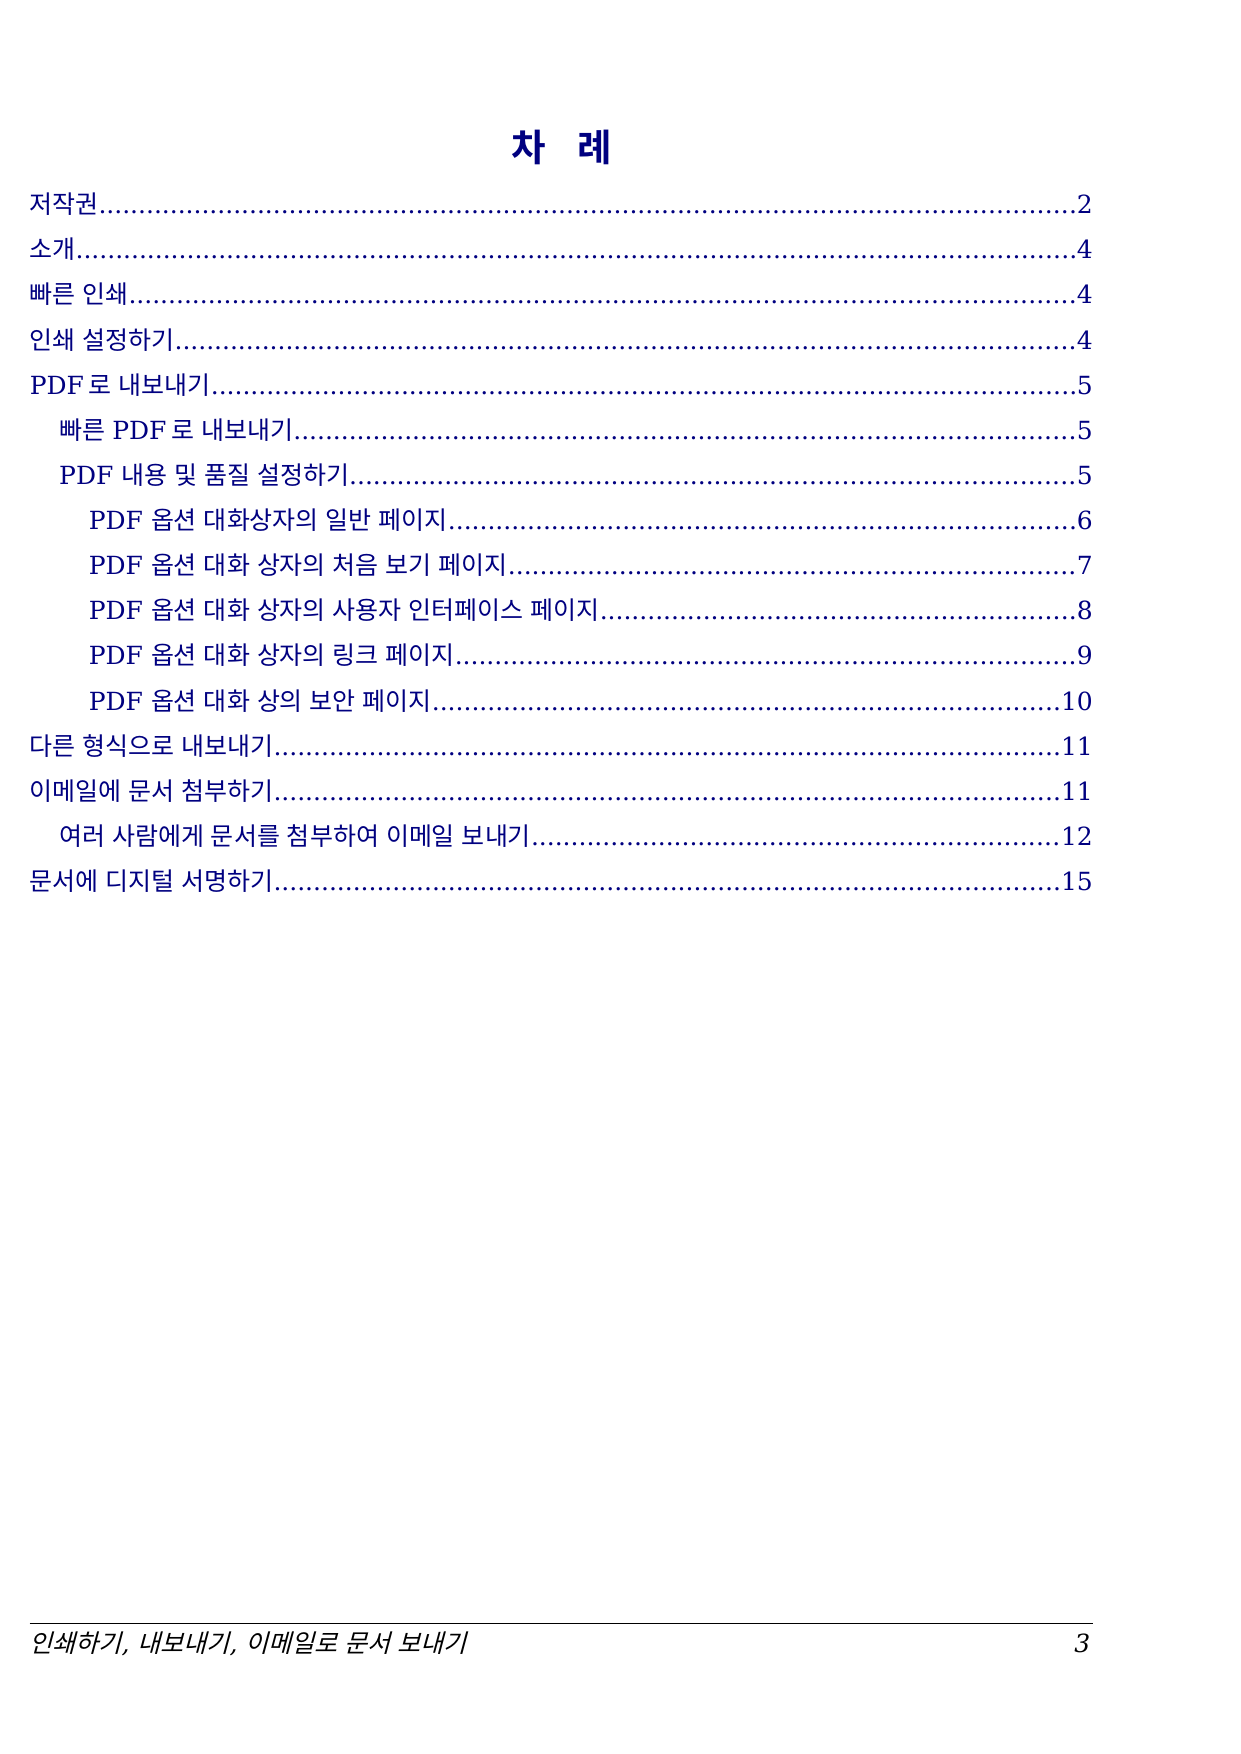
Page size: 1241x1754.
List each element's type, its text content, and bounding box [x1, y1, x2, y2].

text 빠른 인쇄 4 [29, 275, 1093, 311]
text 빠른 PDF로 내보내기 5 [59, 410, 1093, 447]
text PDF 내용 및 품질 설정하기 5 [59, 455, 1093, 492]
text 차 례 [29, 118, 1093, 172]
text 여러 사람에게 문서를 첨부하여 이메일 보내기 12 [59, 816, 1093, 852]
text 저작권 2 [29, 185, 1093, 221]
text PDF 옵션 대화 상의 보안 페이지 10 [88, 681, 1093, 717]
text 소개 4 [29, 230, 1093, 266]
text PDF 옵션 대화 상자의 사용자 인터페이스 페이지 8 [88, 591, 1093, 627]
text PDF 옵션 대화상자의 일반 페이지 6 [88, 501, 1093, 537]
text PDF 옵션 대화 상자의 처음 보기 페이지 7 [88, 546, 1093, 582]
text 다른 형식으로 내보내기 11 [29, 726, 1093, 762]
text PDF로 내보내기 5 [29, 365, 1093, 401]
text 문서에 디지털 서명하기 15 [29, 861, 1093, 898]
text PDF 옵션 대화 상자의 링크 페이지 9 [88, 636, 1093, 672]
text 이메일에 문서 첨부하기 11 [29, 771, 1093, 807]
text 인쇄 설정하기 4 [29, 320, 1093, 356]
